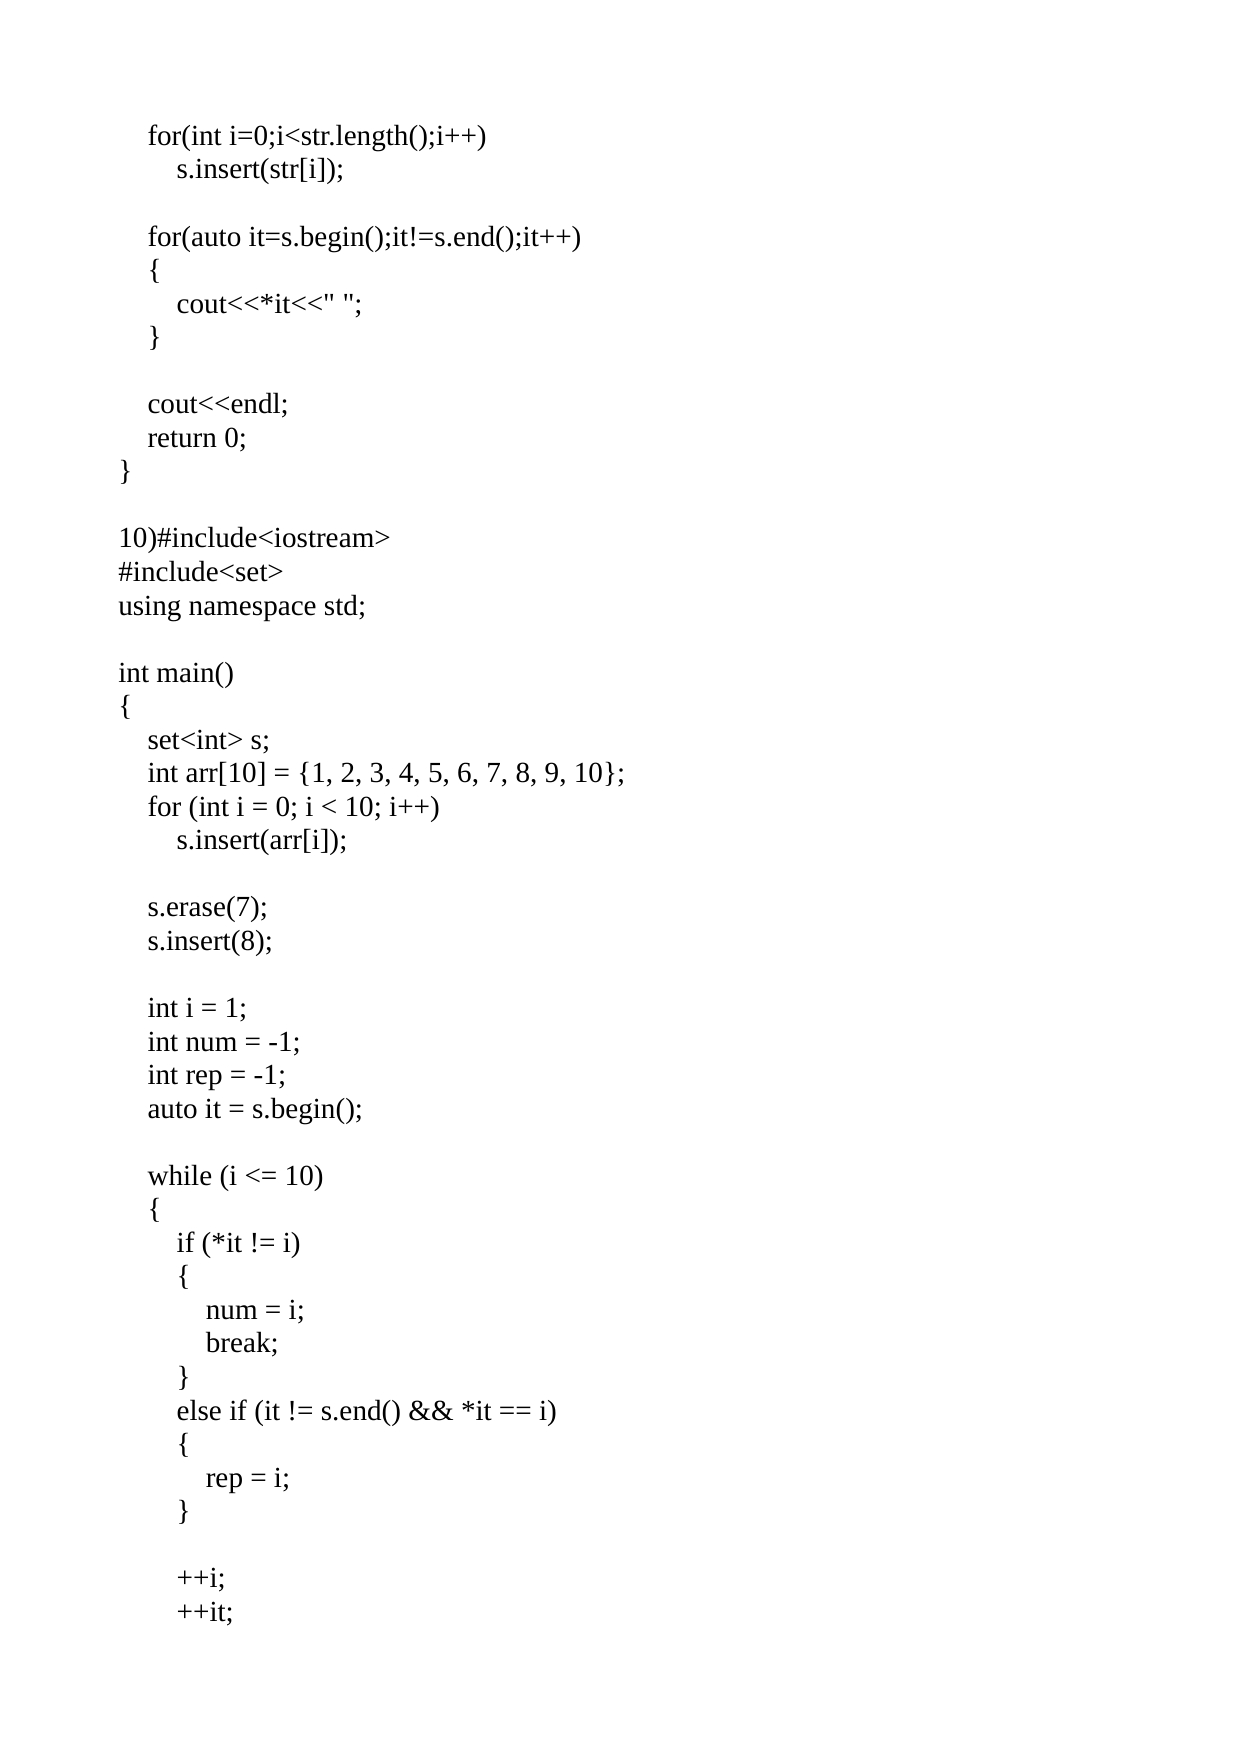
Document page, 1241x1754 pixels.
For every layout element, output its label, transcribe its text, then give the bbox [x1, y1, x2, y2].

text { [118, 688, 1122, 722]
text #include<set> [118, 554, 1122, 588]
text return 0; [118, 420, 1122, 453]
text int i = 1; [118, 990, 1122, 1024]
text if (*it != i) [118, 1225, 1122, 1258]
text for (int i = 0; i < 10; i++) [118, 789, 1122, 822]
text num = i; [118, 1292, 1122, 1326]
text int num = -1; [118, 1024, 1122, 1057]
text int rep = -1; [118, 1057, 1122, 1091]
text ++i; [118, 1560, 1122, 1594]
text } [118, 1493, 1122, 1527]
text rep = i; [118, 1460, 1122, 1493]
text s.insert(arr[i]); [118, 822, 1122, 856]
text cout<<endl; [118, 386, 1122, 420]
text for(auto it=s.begin();it!=s.end();it++) [118, 219, 1122, 252]
text { [118, 1258, 1122, 1292]
text { [118, 252, 1122, 286]
text 10)#include<iostream> [118, 521, 1122, 554]
text ++it; [118, 1594, 1122, 1627]
text break; [118, 1326, 1122, 1359]
text else if (it != s.end() && *it == i) [118, 1393, 1122, 1426]
text } [118, 319, 1122, 353]
text using namespace std; [118, 588, 1122, 621]
text auto it = s.begin(); [118, 1091, 1122, 1124]
text { [118, 1426, 1122, 1460]
text s.insert(str[i]); [118, 152, 1122, 185]
text int arr[10] = {1, 2, 3, 4, 5, 6, 7, 8, 9, 10}; [118, 755, 1122, 789]
text } [118, 453, 1122, 487]
text set<int> s; [118, 722, 1122, 755]
text { [118, 1191, 1122, 1225]
text s.insert(8); [118, 923, 1122, 957]
text int main() [118, 655, 1122, 688]
text for(int i=0;i<str.length();i++) [118, 118, 1122, 152]
text } [118, 1359, 1122, 1393]
text cout<<*it<<" "; [118, 286, 1122, 319]
text s.erase(7); [118, 889, 1122, 923]
text while (i <= 10) [118, 1158, 1122, 1191]
